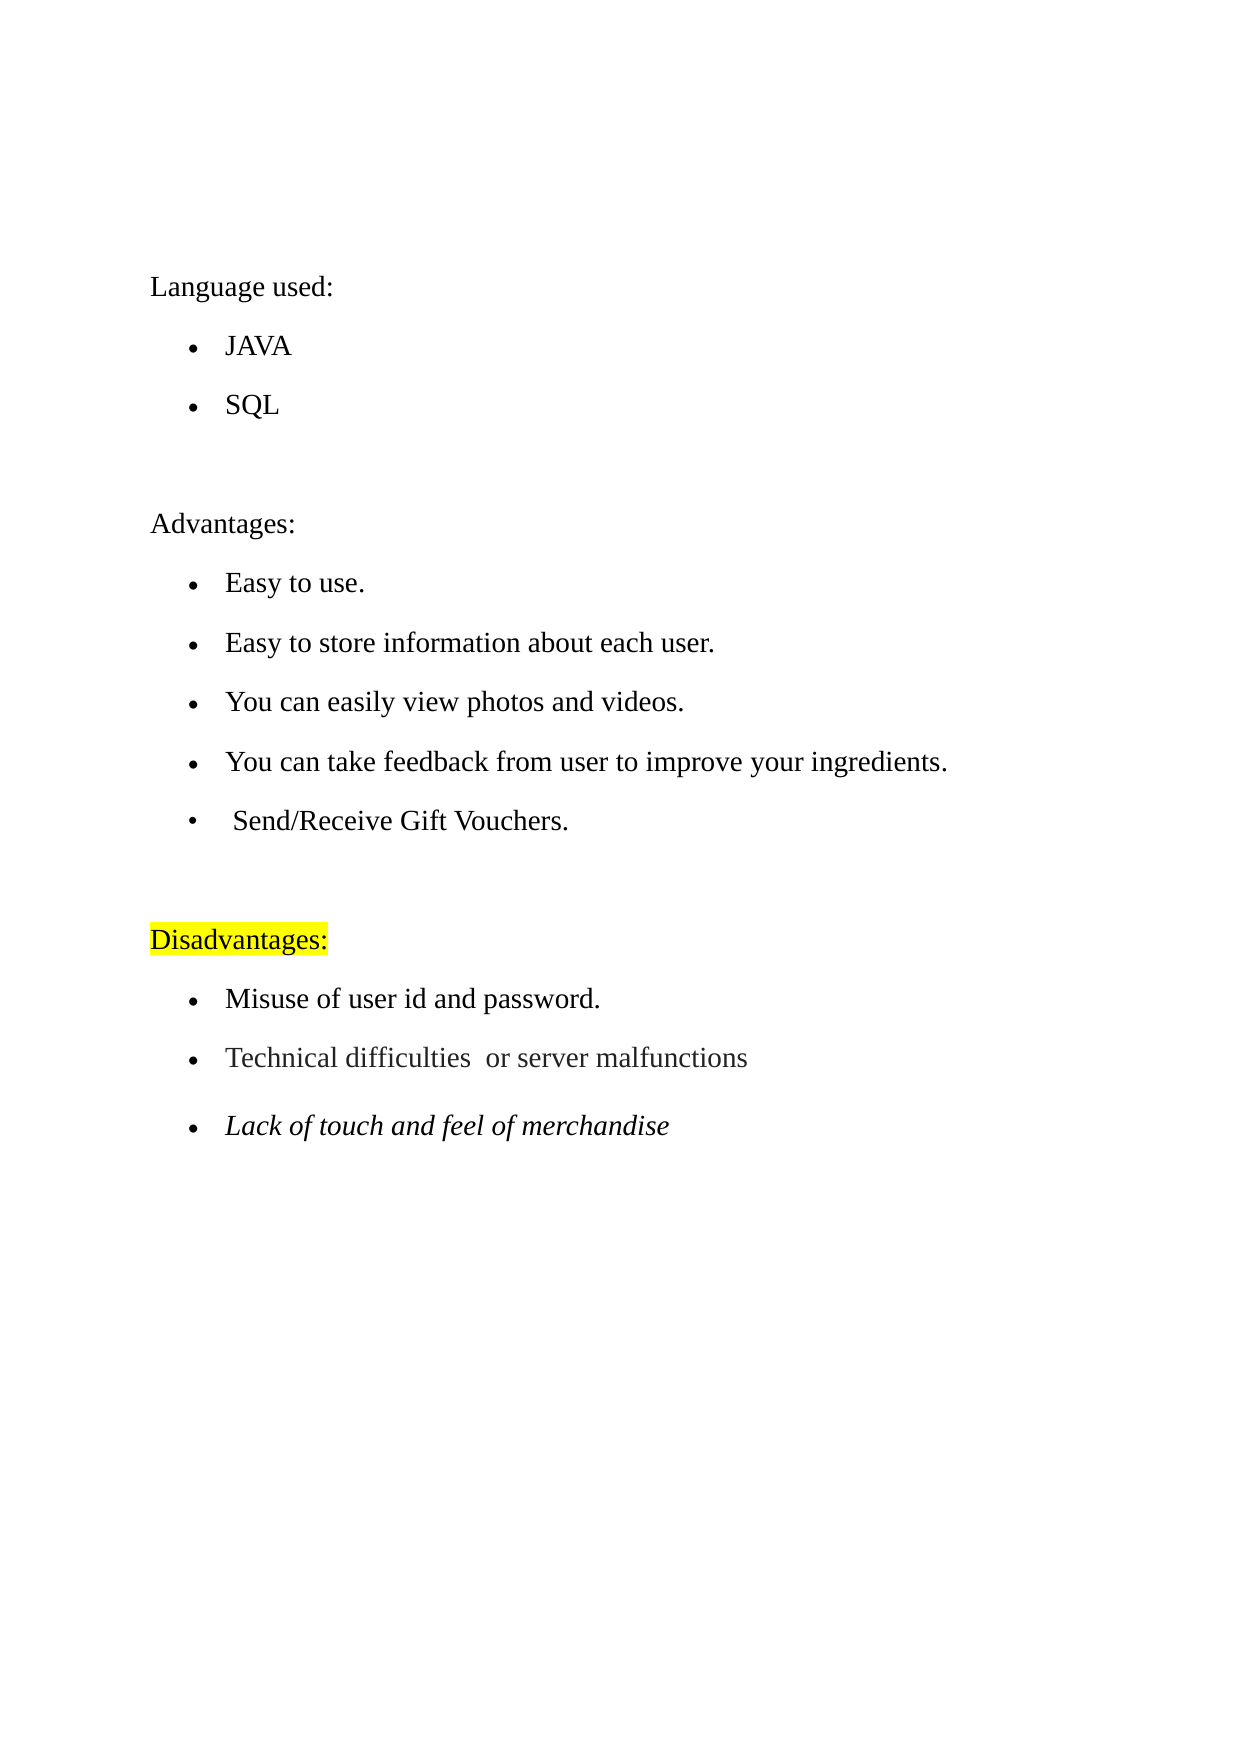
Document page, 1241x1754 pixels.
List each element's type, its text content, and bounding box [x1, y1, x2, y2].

list JAVA [187, 328, 1090, 362]
text Language used: [150, 269, 1090, 302]
list Lack of touch and feel of merchandise [187, 1108, 1090, 1141]
text Disadvantages: [150, 922, 1090, 955]
list SQL [187, 387, 1090, 421]
list Send/Receive Gift Vouchers. [187, 803, 1090, 837]
text Advantages: [150, 506, 1090, 540]
list You can easily view photos and videos. [187, 684, 1090, 718]
list Easy to use. [187, 566, 1090, 599]
list Easy to store information about each user. [187, 625, 1090, 658]
list Misuse of user id and password. [187, 981, 1090, 1015]
list You can take feedback from user to improve your ingredients. [187, 744, 1090, 777]
list Technical difficulties or server malfunctions [187, 1041, 1090, 1074]
